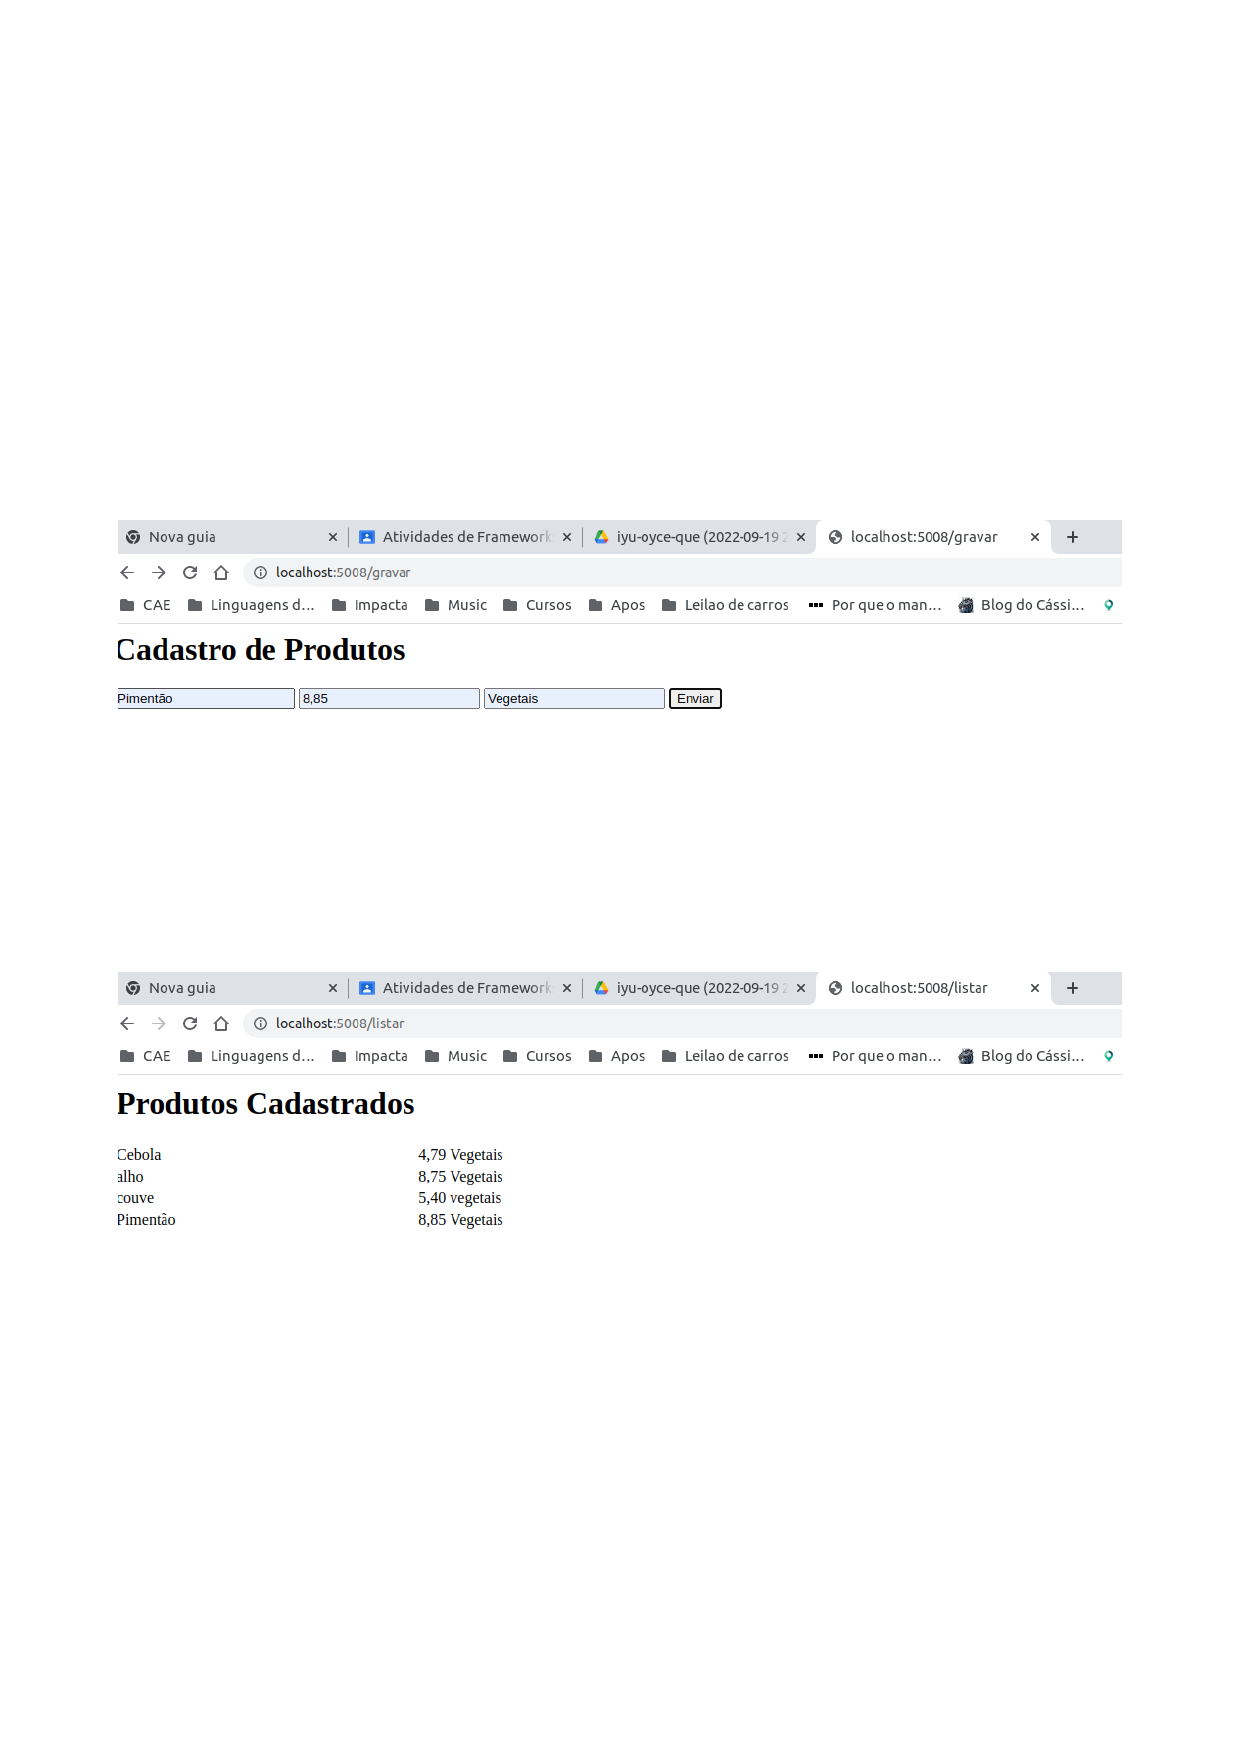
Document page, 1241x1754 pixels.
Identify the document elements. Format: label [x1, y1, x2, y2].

picture [118, 972, 1123, 1395]
picture [118, 520, 1123, 944]
